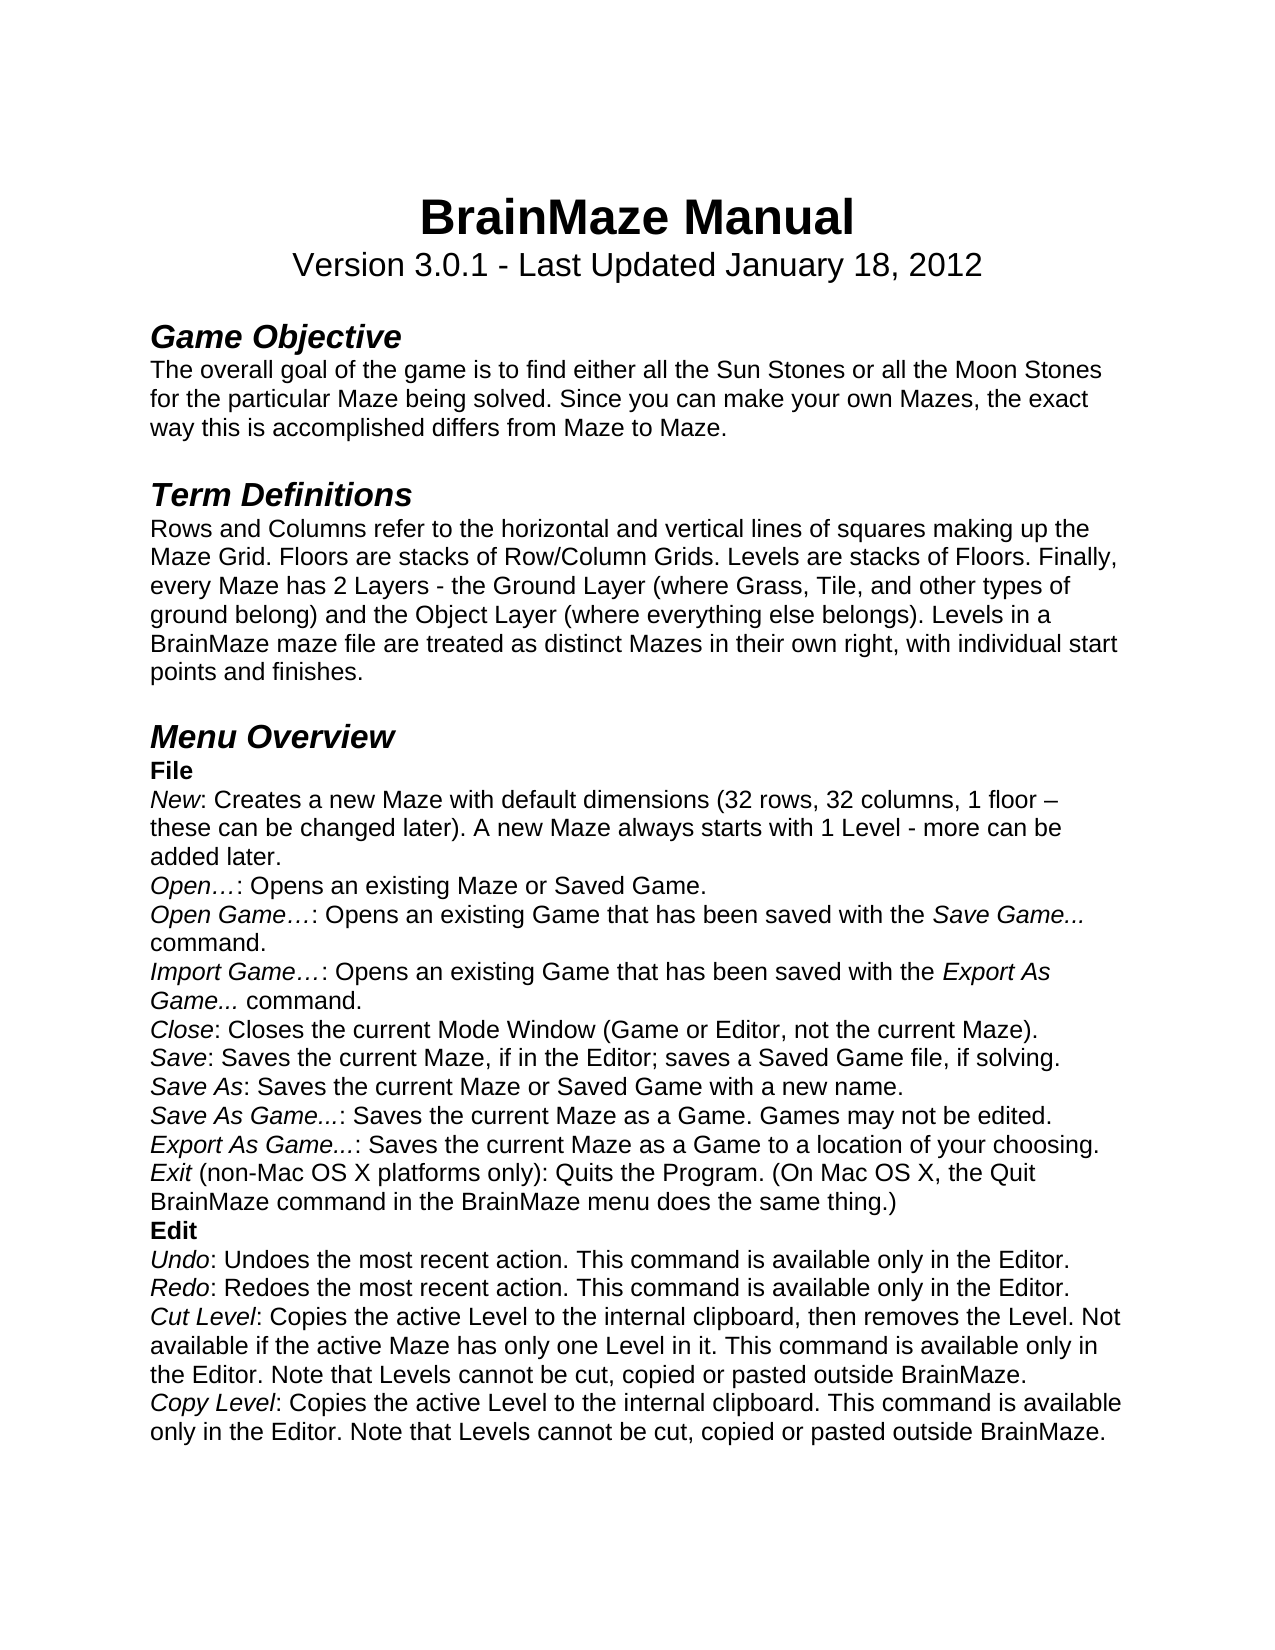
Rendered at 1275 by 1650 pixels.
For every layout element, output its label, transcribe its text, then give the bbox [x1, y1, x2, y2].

text Menu Overview [150, 717, 1125, 756]
text Open Game…: Opens an existing Game that has been saved with the Save Game... command. [150, 899, 1125, 957]
text New: Creates a new Maze with default dimensions (32 rows, 32 columns, 1 floor – these can be changed later). A new Maze always starts with 1 Level - more can be added later. [150, 784, 1125, 871]
text Game Objective [150, 317, 1125, 355]
text Cut Level: Copies the active Level to the internal clipboard, then removes the Level. Not available if the active Maze has only one Level in it. This command is available only in the Editor. Note that Levels cannot be cut, copied or pasted outside BrainMaze. [150, 1302, 1125, 1388]
text BrainMaze Manual [150, 187, 1125, 245]
text Export As Game...: Saves the current Maze as a Game to a location of your choosing. [150, 1129, 1125, 1158]
text Open…: Opens an existing Maze or Saved Game. [150, 871, 1125, 899]
text Save As Game...: Saves the current Maze as a Game. Games may not be edited. [150, 1101, 1125, 1129]
text File [150, 756, 1125, 784]
text Version 3.0.1 - Last Updated January 18, 2012 [150, 245, 1125, 283]
text Close: Closes the current Mode Window (Game or Editor, not the current Maze). [150, 1014, 1125, 1043]
text Copy Level: Copies the active Level to the internal clipboard. This command is available only in the Editor. Note that Levels cannot be cut, copied or pasted outside BrainMaze. [150, 1388, 1125, 1446]
text Edit [150, 1216, 1125, 1244]
text The overall goal of the game is to find either all the Sun Stones or all the Moon Stones for the particular Maze being solved. Since you can make your own Mazes, the exact way this is accomplished differs from Maze to Maze. [150, 355, 1125, 442]
text Save As: Saves the current Maze or Saved Game with a new name. [150, 1072, 1125, 1101]
text Term Definitions [150, 475, 1125, 514]
text Exit (non-Mac OS X platforms only): Quits the Program. (On Mac OS X, the Quit BrainMaze command in the BrainMaze menu does the same thing.) [150, 1158, 1125, 1216]
text Undo: Undoes the most recent action. This command is available only in the Editor. [150, 1244, 1125, 1273]
text Import Game…: Opens an existing Game that has been saved with the Export As Game... command. [150, 957, 1125, 1014]
text Rows and Columns refer to the horizontal and vertical lines of squares making up the Maze Grid. Floors are stacks of Row/Column Grids. Levels are stacks of Floors. Finally, every Maze has 2 Layers - the Ground Layer (where Grass, Tile, and other types of ground belong) and the Object Layer (where everything else belongs). Levels in a BrainMaze maze file are treated as distinct Mazes in their own right, with individual start points and finishes. [150, 514, 1125, 686]
text Save: Saves the current Maze, if in the Editor; saves a Saved Game file, if solving. [150, 1043, 1125, 1072]
text Redo: Redoes the most recent action. This command is available only in the Editor. [150, 1273, 1125, 1302]
